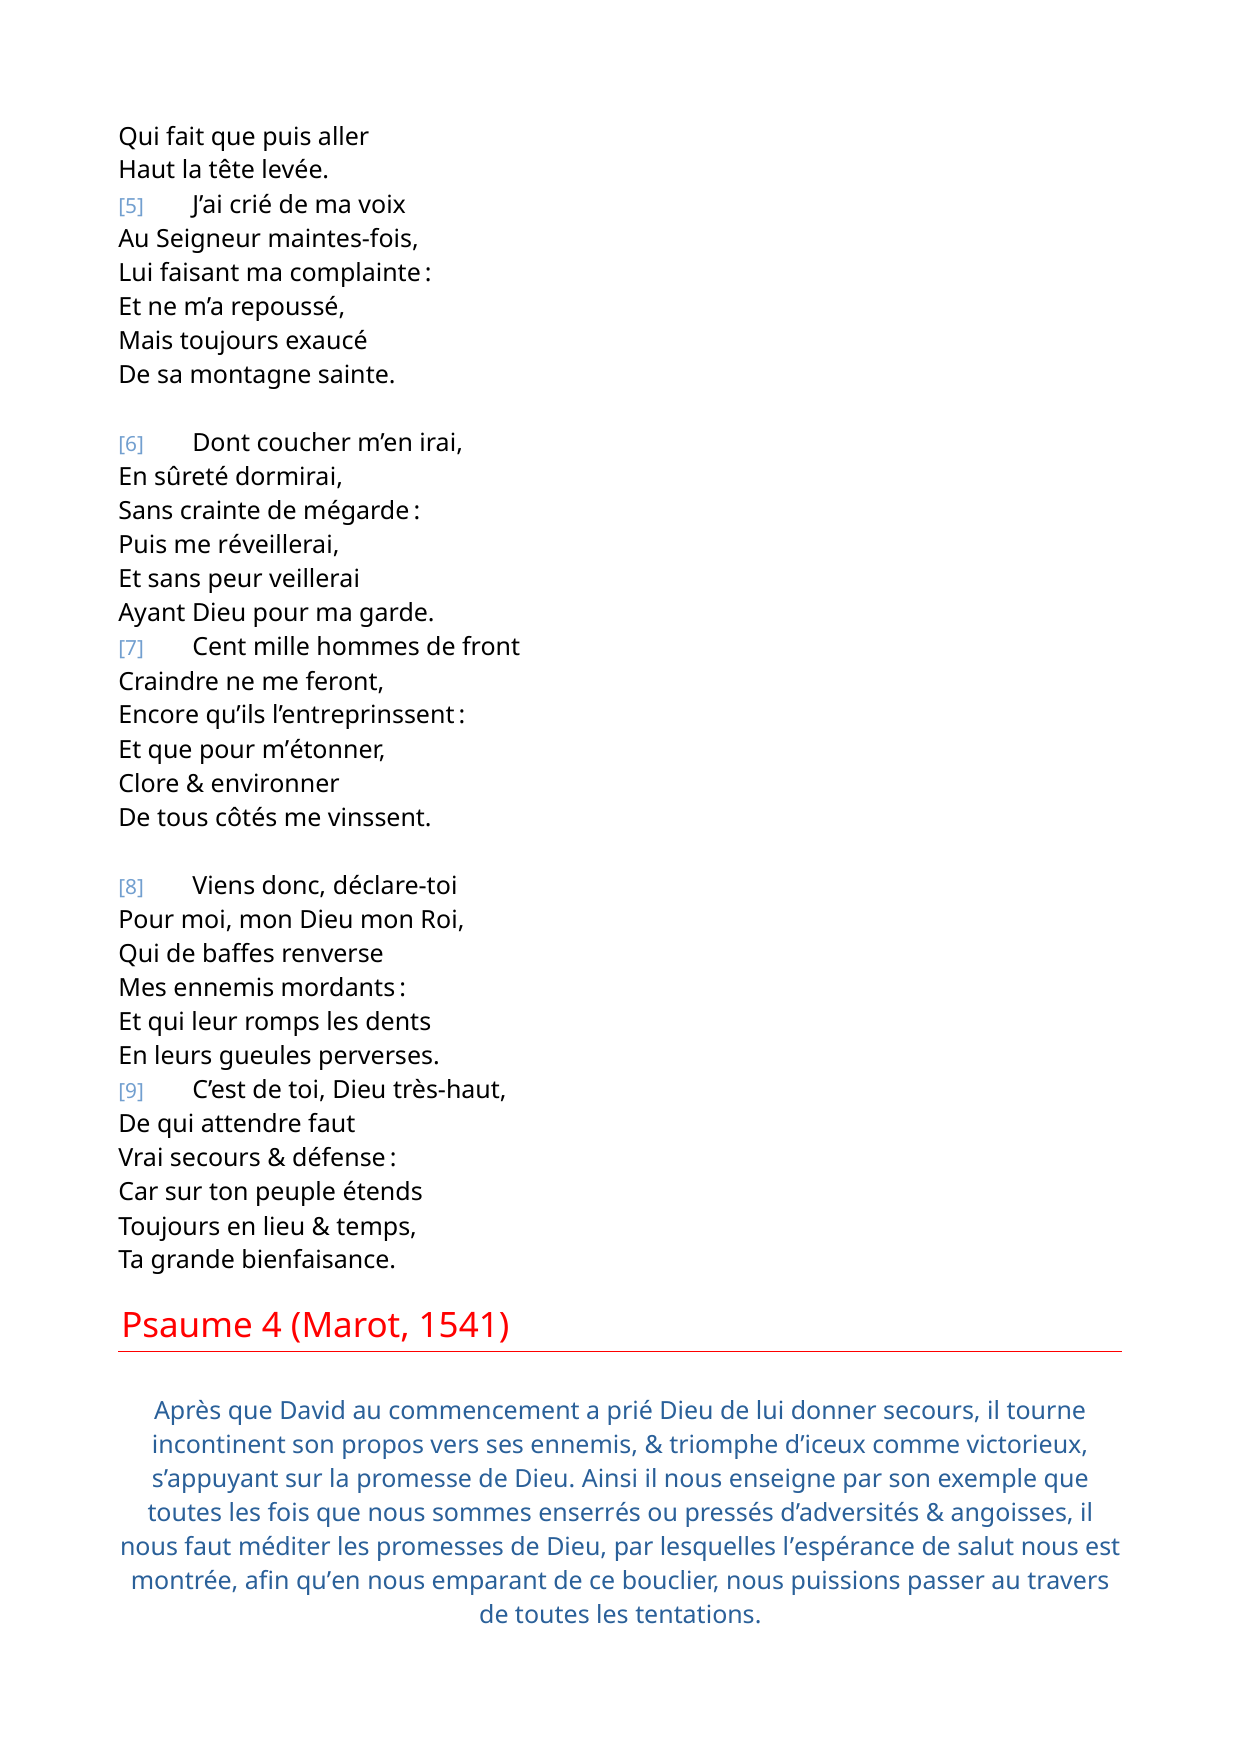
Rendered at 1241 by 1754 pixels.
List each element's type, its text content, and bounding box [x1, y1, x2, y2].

text Lui faisant ma complainte : [118, 254, 1122, 288]
text Et sans peur veillerai [118, 561, 1122, 595]
text Ayant Dieu pour ma garde. [118, 595, 1122, 629]
text Et que pour m’étonner, [118, 731, 1122, 765]
text En leurs gueules perverses. [118, 1038, 1122, 1072]
text Après que David au commencement a prié Dieu de lui donner secours, il tourne incontinent son propos vers ses ennemis, & triomphe d’iceux comme victorieux, s’appuyant sur la promesse de Dieu. Ainsi il nous enseigne par son exemple que toutes les fois que nous sommes enserrés ou pressés d’adversités & angoisses, il nous faut méditer les promesses de Dieu, par lesquelles l’espérance de salut nous est montrée, afin qu’en nous emparant de ce bouclier, nous puissions passer au travers de toutes les tentations. [118, 1393, 1122, 1631]
text Puis me réveillerai, [118, 527, 1122, 561]
text Craindre ne me feront, [118, 663, 1122, 697]
text Toujours en lieu & temps, [118, 1208, 1122, 1242]
text [8] Viens donc, déclare-toi [118, 867, 1122, 902]
text De qui attendre faut [118, 1106, 1122, 1140]
text De tous côtés me vinssent. [118, 799, 1122, 833]
text En sûreté dormirai, [118, 459, 1122, 493]
text Au Seigneur maintes-fois, [118, 220, 1122, 254]
text Et ne m’a repoussé, [118, 288, 1122, 322]
text [5] J’ai crié de ma voix [118, 186, 1122, 220]
text Sans crainte de mégarde : [118, 493, 1122, 527]
text Ta grande bienfaisance. [118, 1242, 1122, 1276]
text Clore & environner [118, 765, 1122, 799]
text Et qui leur romps les dents [118, 1004, 1122, 1038]
text Vrai secours & défense : [118, 1140, 1122, 1174]
text Mes ennemis mordants : [118, 970, 1122, 1004]
text Car sur ton peuple étends [118, 1174, 1122, 1208]
text [9] C’est de toi, Dieu très-haut, [118, 1072, 1122, 1106]
text De sa montagne sainte. [118, 357, 1122, 391]
text Encore qu’ils l’entreprinssent : [118, 697, 1122, 731]
text Pour moi, mon Dieu mon Roi, [118, 902, 1122, 936]
text Qui de baffes renverse [118, 936, 1122, 970]
text [6] Dont coucher m’en irai, [118, 425, 1122, 459]
subtitle Psaume 4 (Marot, 1541) [118, 1297, 1122, 1351]
text Haut la tête levée. [118, 152, 1122, 186]
text Qui fait que puis aller [118, 118, 1122, 152]
text [7] Cent mille hommes de front [118, 629, 1122, 663]
text Mais toujours exaucé [118, 322, 1122, 357]
